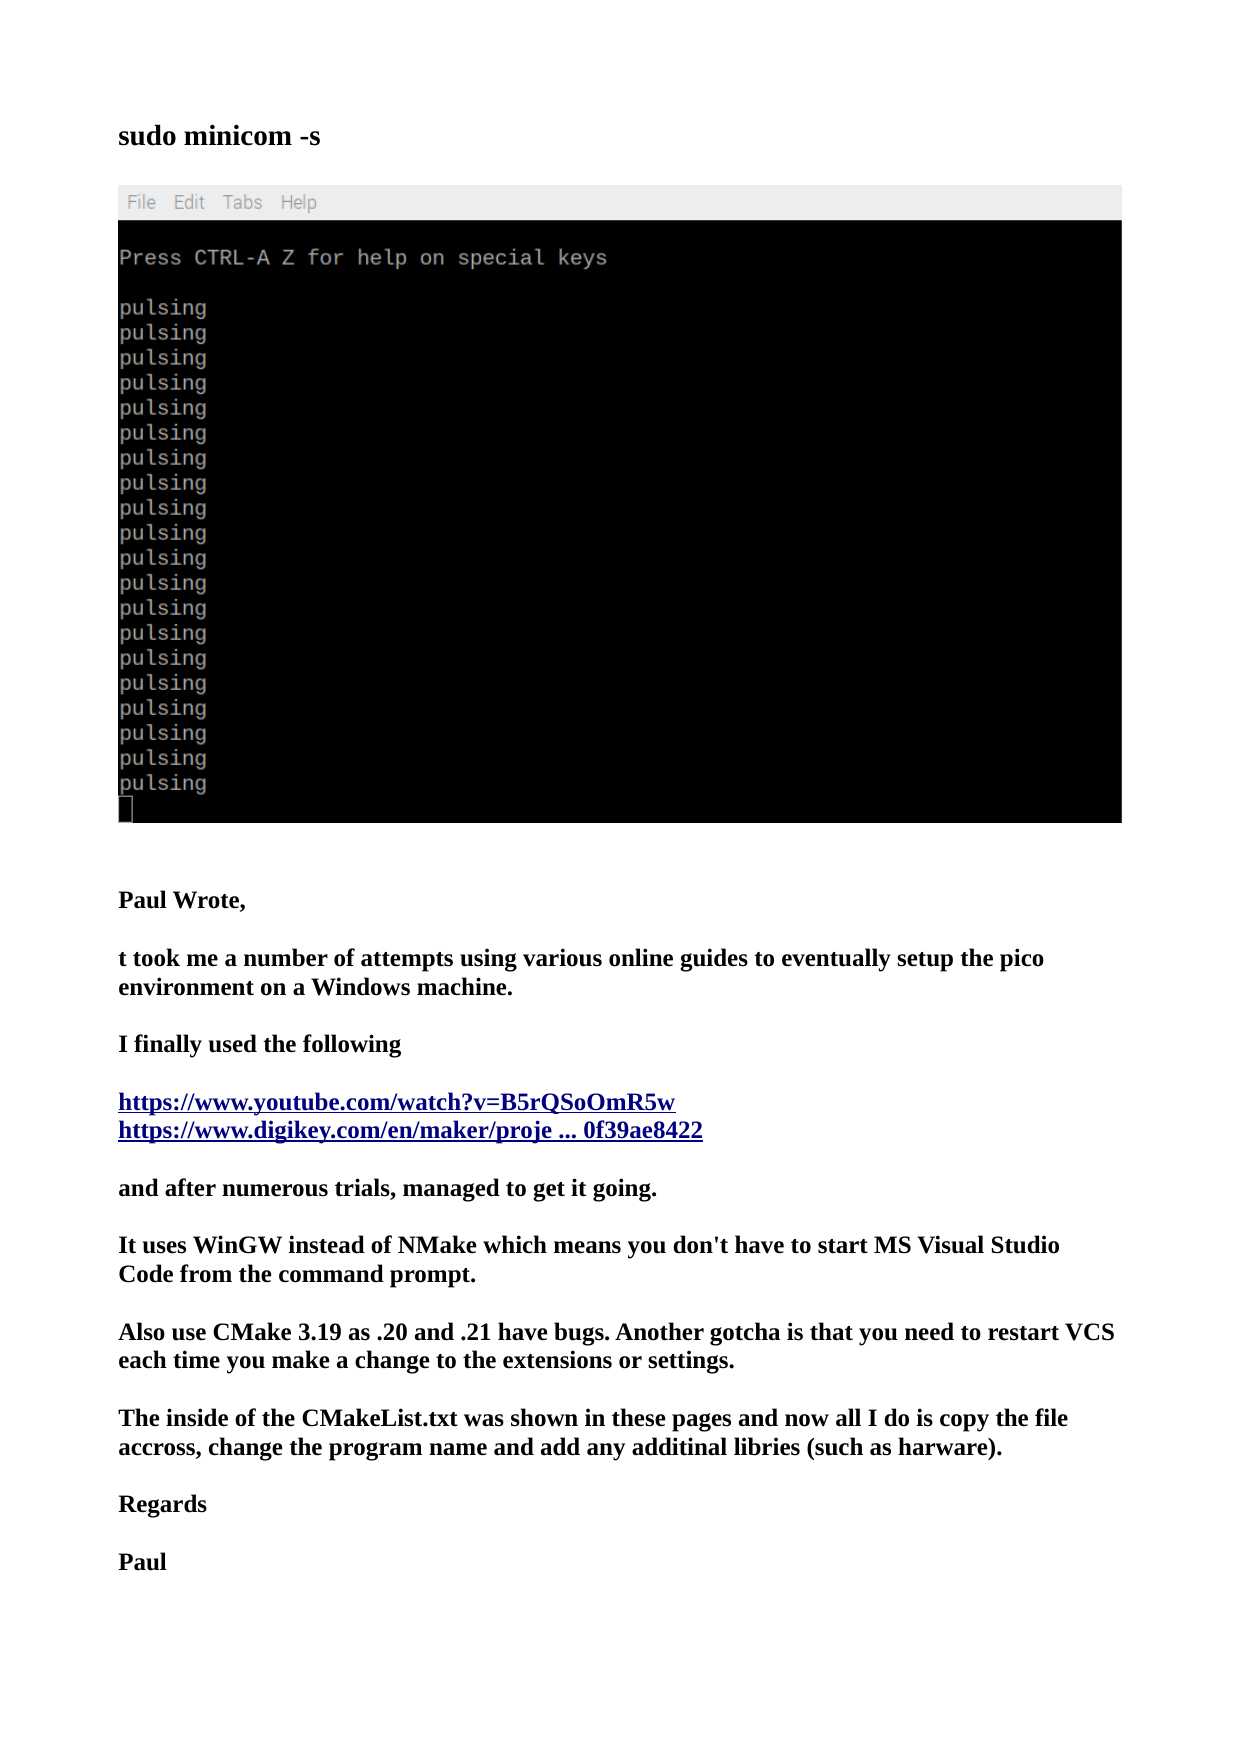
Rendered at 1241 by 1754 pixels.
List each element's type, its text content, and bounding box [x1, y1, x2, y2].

text t took me a number of attempts using various online guides to eventually setup the pico environment on a Windows machine. I finally used the following https://www.youtube.com/watch?v=B5rQSoOmR5w https://www.digikey.com/en/maker/proje ... 0f39ae8422 and after numerous trials, managed to get it going. It uses WinGW instead of NMake which means you don't have to start MS Visual Studio Code from the command prompt. Also use CMake 3.19 as .20 and .21 have bugs. Another gotcha is that you need to restart VCS each time you make a change to the extensions or settings. The inside of the CMakeList.txt was shown in these pages and now all I do is copy the file accross, change the program name and add any additinal libries (such as harware). Regards Paul [118, 943, 1122, 1575]
text sudo minicom -s [118, 118, 1122, 152]
text Paul Wrote, [118, 885, 1122, 914]
picture [118, 185, 1123, 823]
